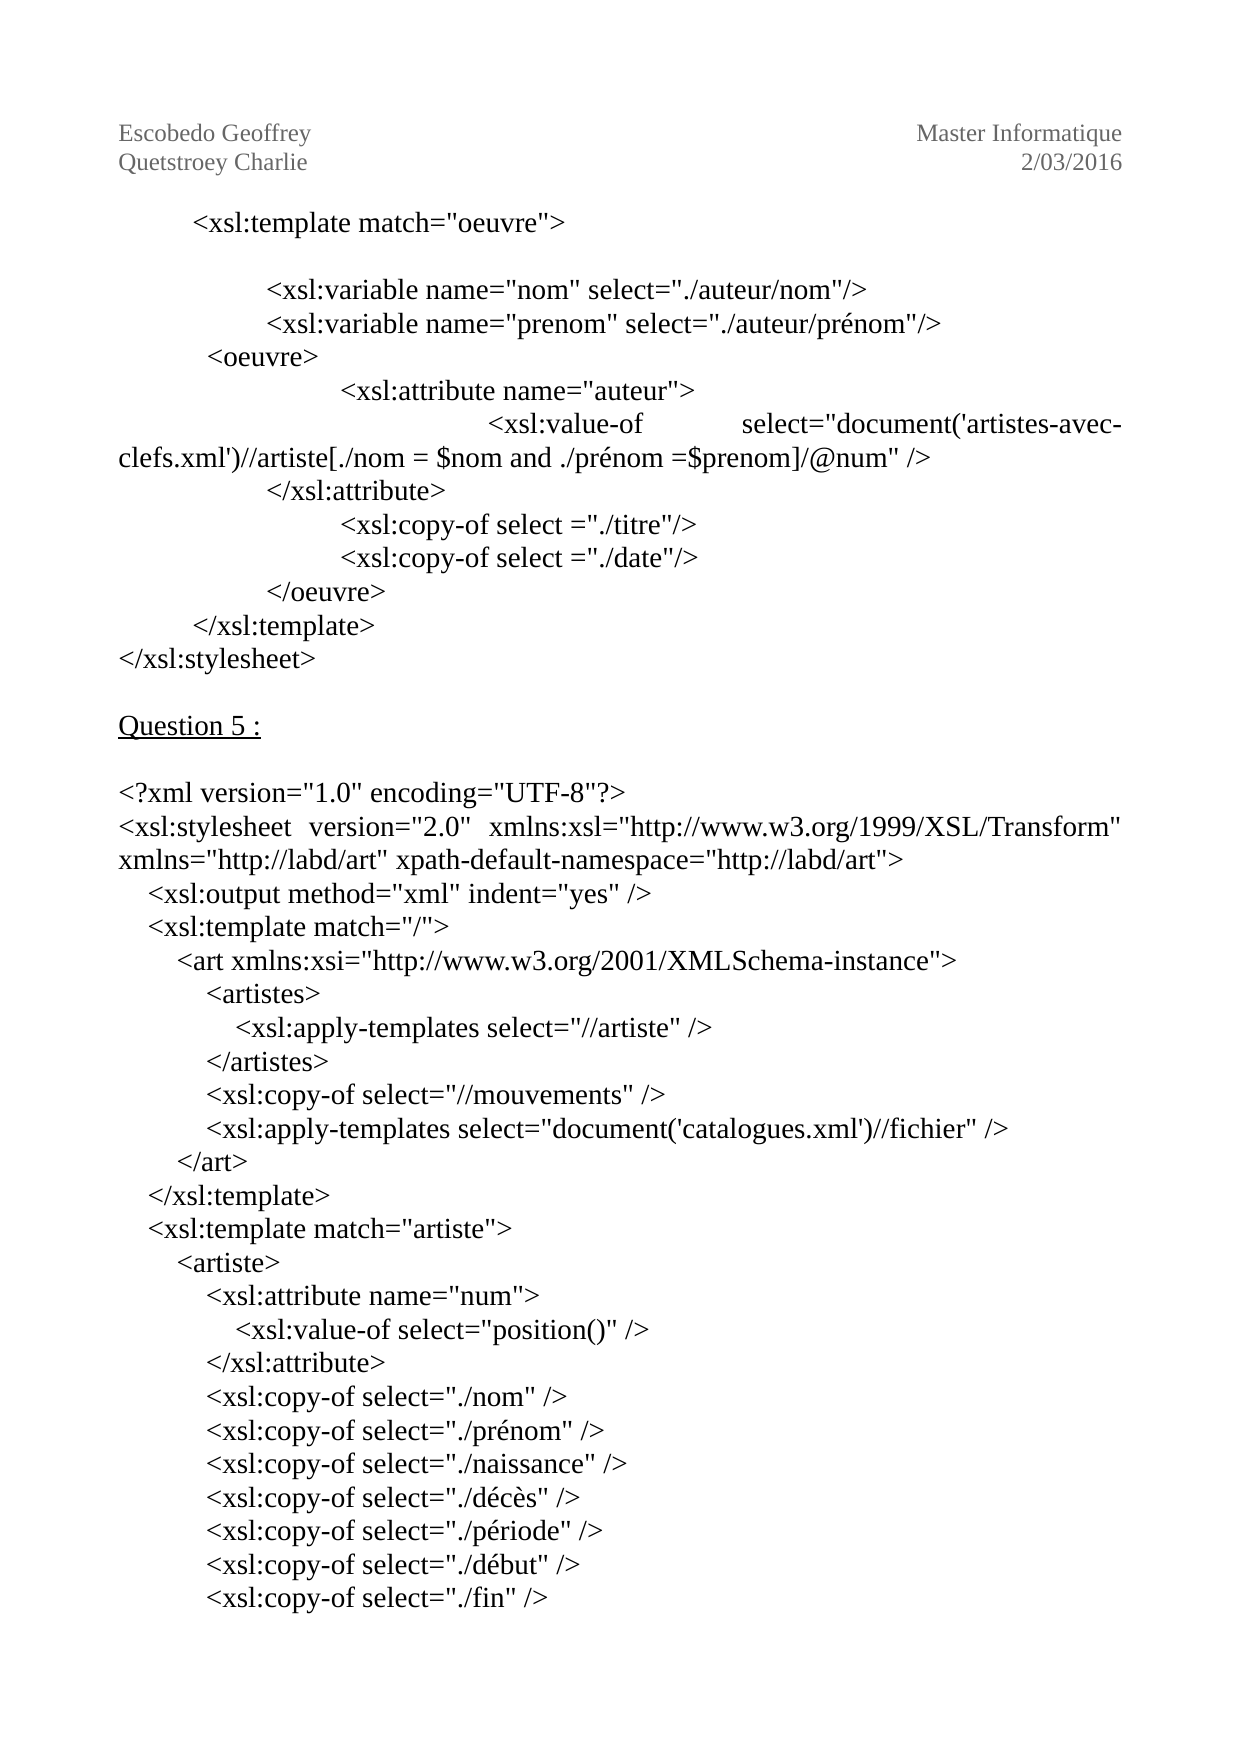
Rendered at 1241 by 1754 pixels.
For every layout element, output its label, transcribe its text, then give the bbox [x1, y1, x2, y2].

text <xsl:copy-of select="./naissance" /> [118, 1446, 1122, 1480]
text <xsl:apply-templates select="document('catalogues.xml')//fichier" /> [118, 1111, 1122, 1144]
text </xsl:stylesheet> [118, 641, 1122, 675]
text <artistes> [118, 977, 1122, 1010]
text <xsl:value-of select="document('artistes-avec-clefs.xml')//artiste[./nom = $nom and ./prénom =$prenom]/@num" /> [118, 406, 1122, 473]
text <xsl:template match="artiste"> [118, 1211, 1122, 1245]
text <xsl:apply-templates select="//artiste" /> [118, 1010, 1122, 1044]
text <xsl:variable name="nom" select="./auteur/nom"/> [118, 272, 1122, 306]
text <xsl:value-of select="position()" /> [118, 1312, 1122, 1346]
text <xsl:copy-of select="./prénom" /> [118, 1413, 1122, 1446]
text <xsl:attribute name="auteur"> [118, 373, 1122, 406]
text <xsl:template match="/"> [118, 909, 1122, 943]
text <xsl:stylesheet version="2.0" xmlns:xsl="http://www.w3.org/1999/XSL/Transform" xmlns="http://labd/art" xpath-default-namespace="http://labd/art"> [118, 809, 1122, 876]
text </artistes> [118, 1044, 1122, 1077]
text Question 5 : [118, 708, 1122, 742]
text <xsl:copy-of select="./période" /> [118, 1513, 1122, 1547]
text <oeuvre> [118, 339, 1122, 373]
text <xsl:output method="xml" indent="yes" /> [118, 876, 1122, 909]
text </xsl:attribute> [118, 473, 1122, 507]
text <xsl:variable name="prenom" select="./auteur/prénom"/> [118, 306, 1122, 339]
text <xsl:copy-of select="./décès" /> [118, 1480, 1122, 1513]
text <xsl:copy-of select ="./date"/> [118, 541, 1122, 574]
text <?xml version="1.0" encoding="UTF-8"?> [118, 775, 1122, 809]
text </xsl:template> [118, 608, 1122, 641]
text <art xmlns:xsi="http://www.w3.org/2001/XMLSchema-instance"> [118, 943, 1122, 977]
text <xsl:copy-of select="./fin" /> [118, 1580, 1122, 1614]
text </oeuvre> [118, 574, 1122, 608]
text <xsl:attribute name="num"> [118, 1278, 1122, 1312]
text <xsl:copy-of select="./nom" /> [118, 1379, 1122, 1413]
text <xsl:template match="oeuvre"> [118, 205, 1122, 239]
text </art> [118, 1144, 1122, 1178]
text </xsl:template> [118, 1178, 1122, 1211]
text <xsl:copy-of select="//mouvements" /> [118, 1077, 1122, 1111]
text </xsl:attribute> [118, 1346, 1122, 1379]
text <artiste> [118, 1245, 1122, 1278]
text <xsl:copy-of select ="./titre"/> [118, 507, 1122, 541]
text <xsl:copy-of select="./début" /> [118, 1547, 1122, 1580]
